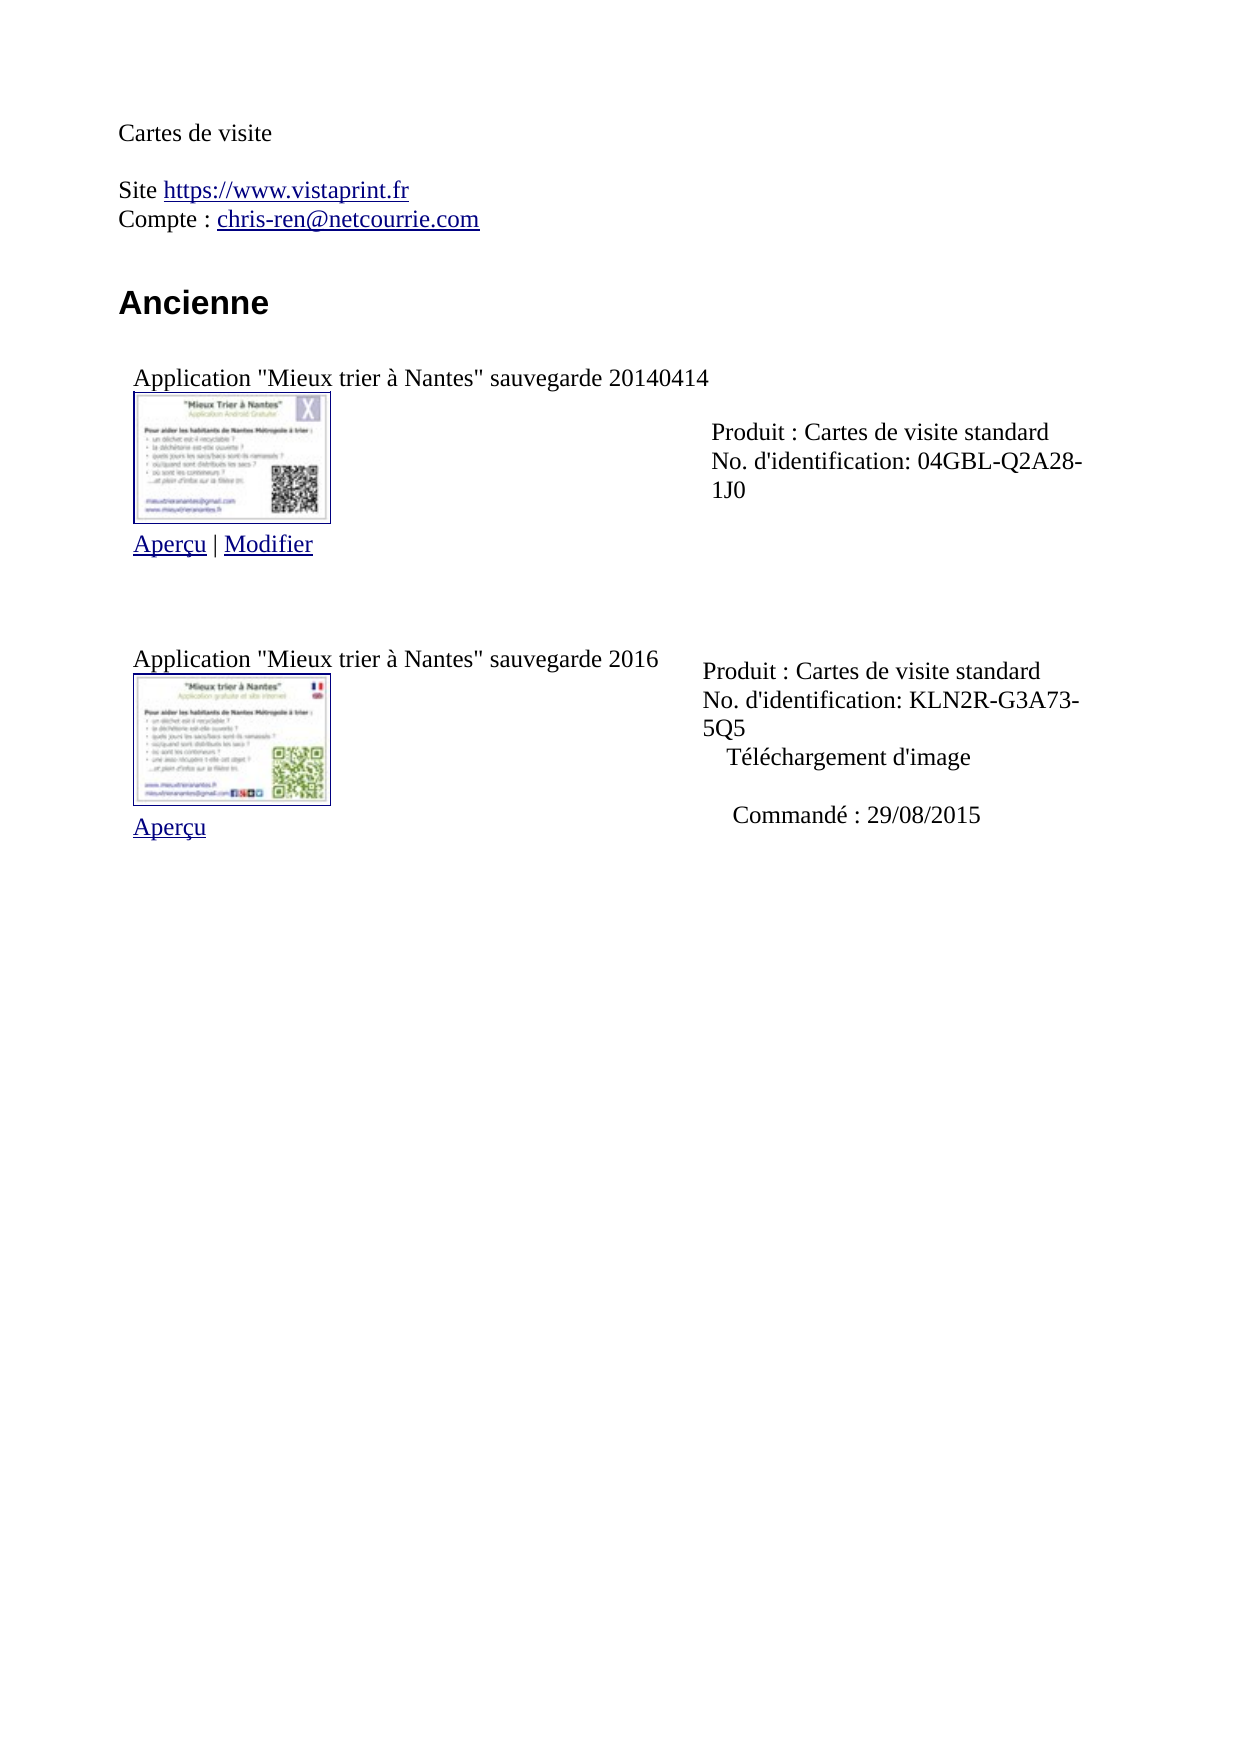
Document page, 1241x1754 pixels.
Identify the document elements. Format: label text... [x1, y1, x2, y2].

table_header Application "Mieux trier à Nantes" sauvegarde 20140414 Aperçu | Modifier [133, 363, 711, 558]
table_header [118, 645, 133, 840]
table_header Produit : Cartes de visite standard No. d'identification: KLN2R-G3A73-5Q5 Téléchargement d'image Commandé : 29/08/2015 [703, 645, 1087, 840]
text Site https://www.vistaprint.fr [118, 176, 1122, 204]
table_header Produit : Cartes de visite standard No. d'identification: 04GBL-Q2A28-1J0 [711, 363, 1117, 558]
subtitle Ancienne [118, 283, 1122, 321]
table_header Application "Mieux trier à Nantes" sauvegarde 2016 Aperçu [133, 645, 702, 840]
picture [134, 675, 330, 805]
table_header [120, 363, 133, 558]
text Compte : chris-ren@netcourrie.com [118, 204, 1122, 233]
text Cartes de visite [118, 118, 1122, 147]
picture [135, 393, 330, 523]
